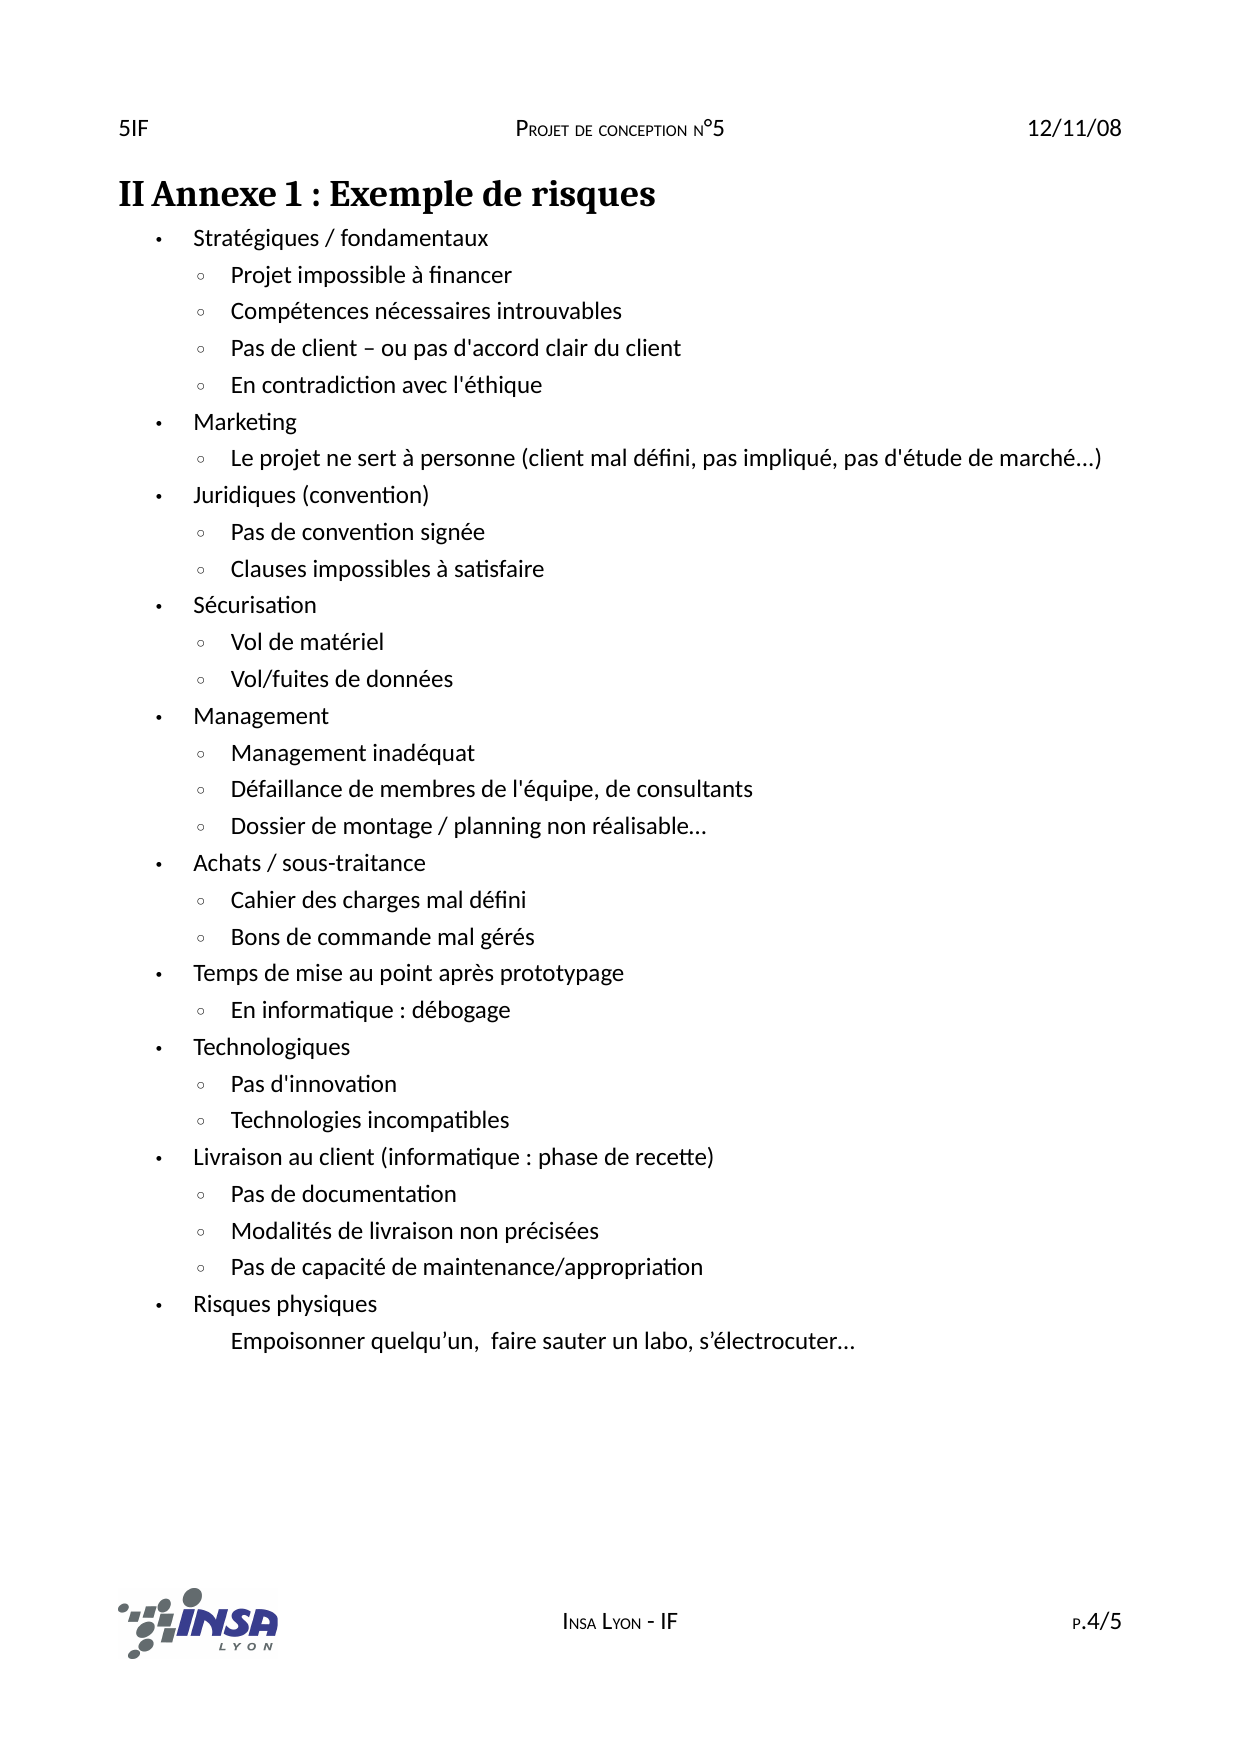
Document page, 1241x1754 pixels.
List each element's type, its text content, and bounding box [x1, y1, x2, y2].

list Technologiques [156, 1036, 1122, 1061]
list Empoisonner quelqu’un, faire sauter un labo, s’électrocuter… [193, 1331, 1122, 1356]
list Management [156, 706, 1122, 731]
list Défaillance de membres de l'équipe, de consultants [193, 779, 1122, 804]
list Projet impossible à financer [193, 264, 1122, 289]
list Le projet ne sert à personne (client mal défini, pas impliqué, pas d'étude de marché...) [193, 448, 1122, 473]
list Livraison au client (informatique : phase de recette) [156, 1147, 1122, 1172]
list Achats / sous-traitance [156, 853, 1122, 878]
list Pas de client – ou pas d'accord clair du client [193, 338, 1122, 363]
list Compétences nécessaires introuvables [193, 301, 1122, 326]
list Marketing [156, 411, 1122, 436]
list Vol de matériel [193, 632, 1122, 657]
subtitle Annexe 1 : Exemple de risques [118, 173, 1122, 216]
list Dossier de montage / planning non réalisable… [193, 816, 1122, 841]
list Pas d'innovation [193, 1073, 1122, 1098]
list Management inadéquat [193, 742, 1122, 767]
list En informatique : débogage [193, 1000, 1122, 1025]
list Modalités de livraison non précisées [193, 1220, 1122, 1245]
picture [118, 1588, 278, 1659]
list Risques physiques [156, 1294, 1122, 1319]
list Pas de convention signée [193, 522, 1122, 547]
list Clauses impossibles à satisfaire [193, 558, 1122, 583]
list Bons de commande mal gérés [193, 926, 1122, 951]
list Cahier des charges mal défini [193, 889, 1122, 914]
list Sécurisation [156, 595, 1122, 620]
list En contradiction avec l'éthique [193, 374, 1122, 399]
list Temps de mise au point après prototypage [156, 963, 1122, 988]
list Stratégiques / fondamentaux [156, 227, 1122, 252]
list Vol/fuites de données [193, 669, 1122, 694]
list Pas de documentation [193, 1183, 1122, 1208]
list Technologies incompatibles [193, 1110, 1122, 1135]
list Juridiques (convention) [156, 485, 1122, 510]
list Pas de capacité de maintenance/appropriation [193, 1257, 1122, 1282]
